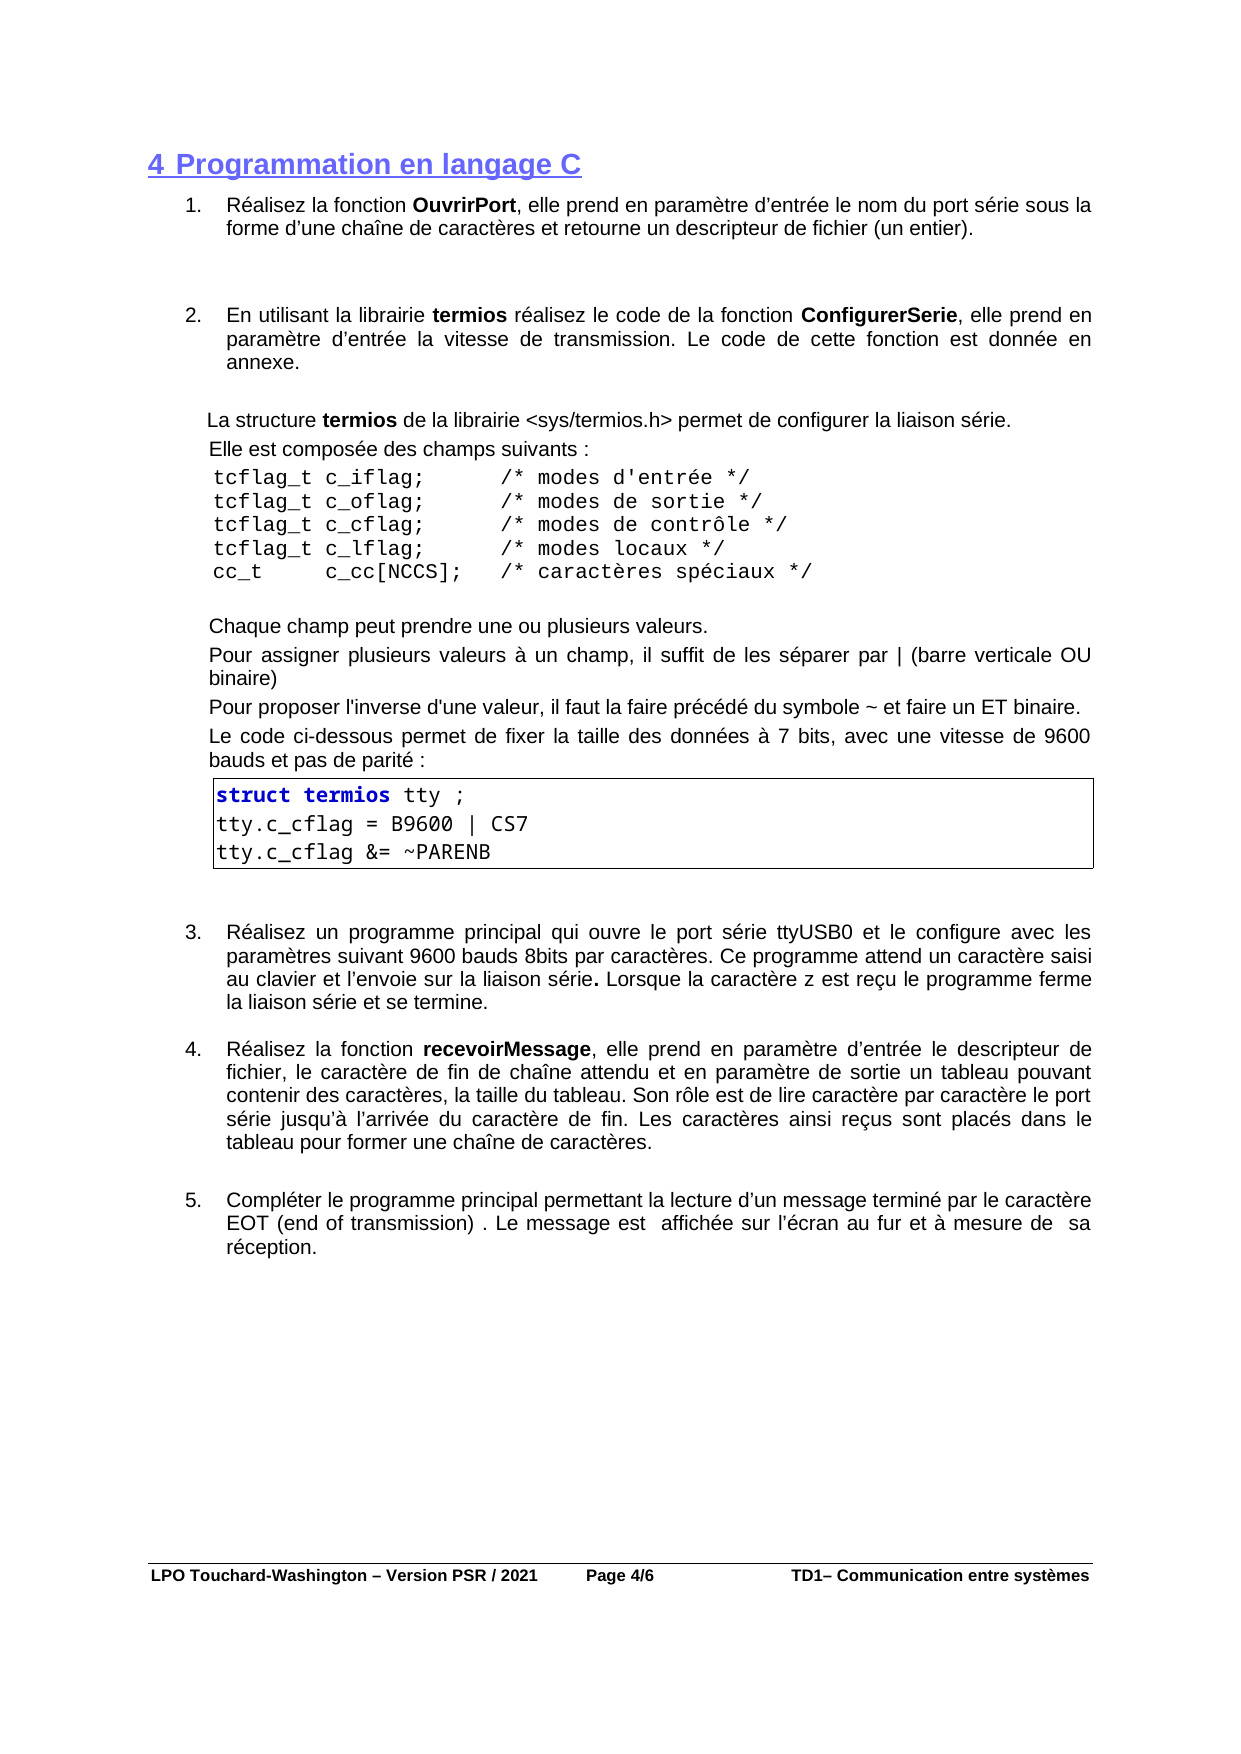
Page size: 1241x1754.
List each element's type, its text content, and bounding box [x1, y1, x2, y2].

text tcflag_t c_oflag; /* modes de sortie */ [213, 491, 1093, 514]
text Pour proposer l'inverse d'une valeur, il faut la faire précédé du symbole ~ et faire un ET binaire. [208, 696, 1093, 719]
list En utilisant la librairie termios réalisez le code de la fonction ConfigurerSerie, elle prend en paramètre d’entrée la vitesse de transmission. Le code de cette fonction est donnée en annexe. [185, 304, 1093, 374]
subtitle Programmation en langage C [148, 148, 1093, 180]
list Réalisez un programme principal qui ouvre le port série ttyUSB0 et le configure avec les paramètres suivant 9600 bauds 8bits par caractères. Ce programme attend un caractère saisi au clavier et l’envoie sur la liaison série. Lorsque la caractère z est reçu le programme ferme la liaison série et se termine. [185, 921, 1093, 1014]
text tcflag_t c_cflag; /* modes de contrôle */ [213, 514, 1093, 538]
text La structure termios de la librairie <sys/termios.h> permet de configurer la liaison série. [207, 409, 1093, 432]
list Réalisez la fonction recevoirMessage, elle prend en paramètre d’entrée le descripteur de fichier, le caractère de fin de chaîne attendu et en paramètre de sortie un tableau pouvant contenir des caractères, la taille du tableau. Son rôle est de lire caractère par caractère le port série jusqu’à l’arrivée du caractère de fin. Les caractères ainsi reçus sont placés dans le tableau pour former une chaîne de caractères. [185, 1038, 1093, 1154]
text cc_t c_cc[NCCS]; /* caractères spéciaux */ [213, 561, 1093, 585]
text tcflag_t c_iflag; /* modes d'entrée */ [213, 467, 1093, 491]
text tty.c_cflag &= ~PARENB [214, 834, 1093, 868]
list Compléter le programme principal permettant la lecture d’un message terminé par le caractère EOT (end of transmission) . Le message est affichée sur l’écran au fur et à mesure de sa réception. [185, 1189, 1093, 1258]
text tcflag_t c_lflag; /* modes locaux */ [213, 538, 1093, 561]
text Chaque champ peut prendre une ou plusieurs valeurs. [208, 614, 1093, 638]
text Pour assigner plusieurs valeurs à un champ, il suffit de les séparer par | (barre verticale OU binaire) [208, 643, 1093, 690]
list Réalisez la fonction OuvrirPort, elle prend en paramètre d’entrée le nom du port série sous la forme d’une chaîne de caractères et retourne un descripteur de fichier (un entier). [185, 193, 1093, 240]
text struct termios tty ; [214, 779, 1093, 806]
text tty.c_cflag = B9600 | CS7 [214, 806, 1093, 834]
text Le code ci-dessous permet de fixer la taille des données à 7 bits, avec une vitesse de 9600 bauds et pas de parité : [208, 725, 1093, 772]
text Elle est composée des champs suivants : [208, 438, 1093, 461]
